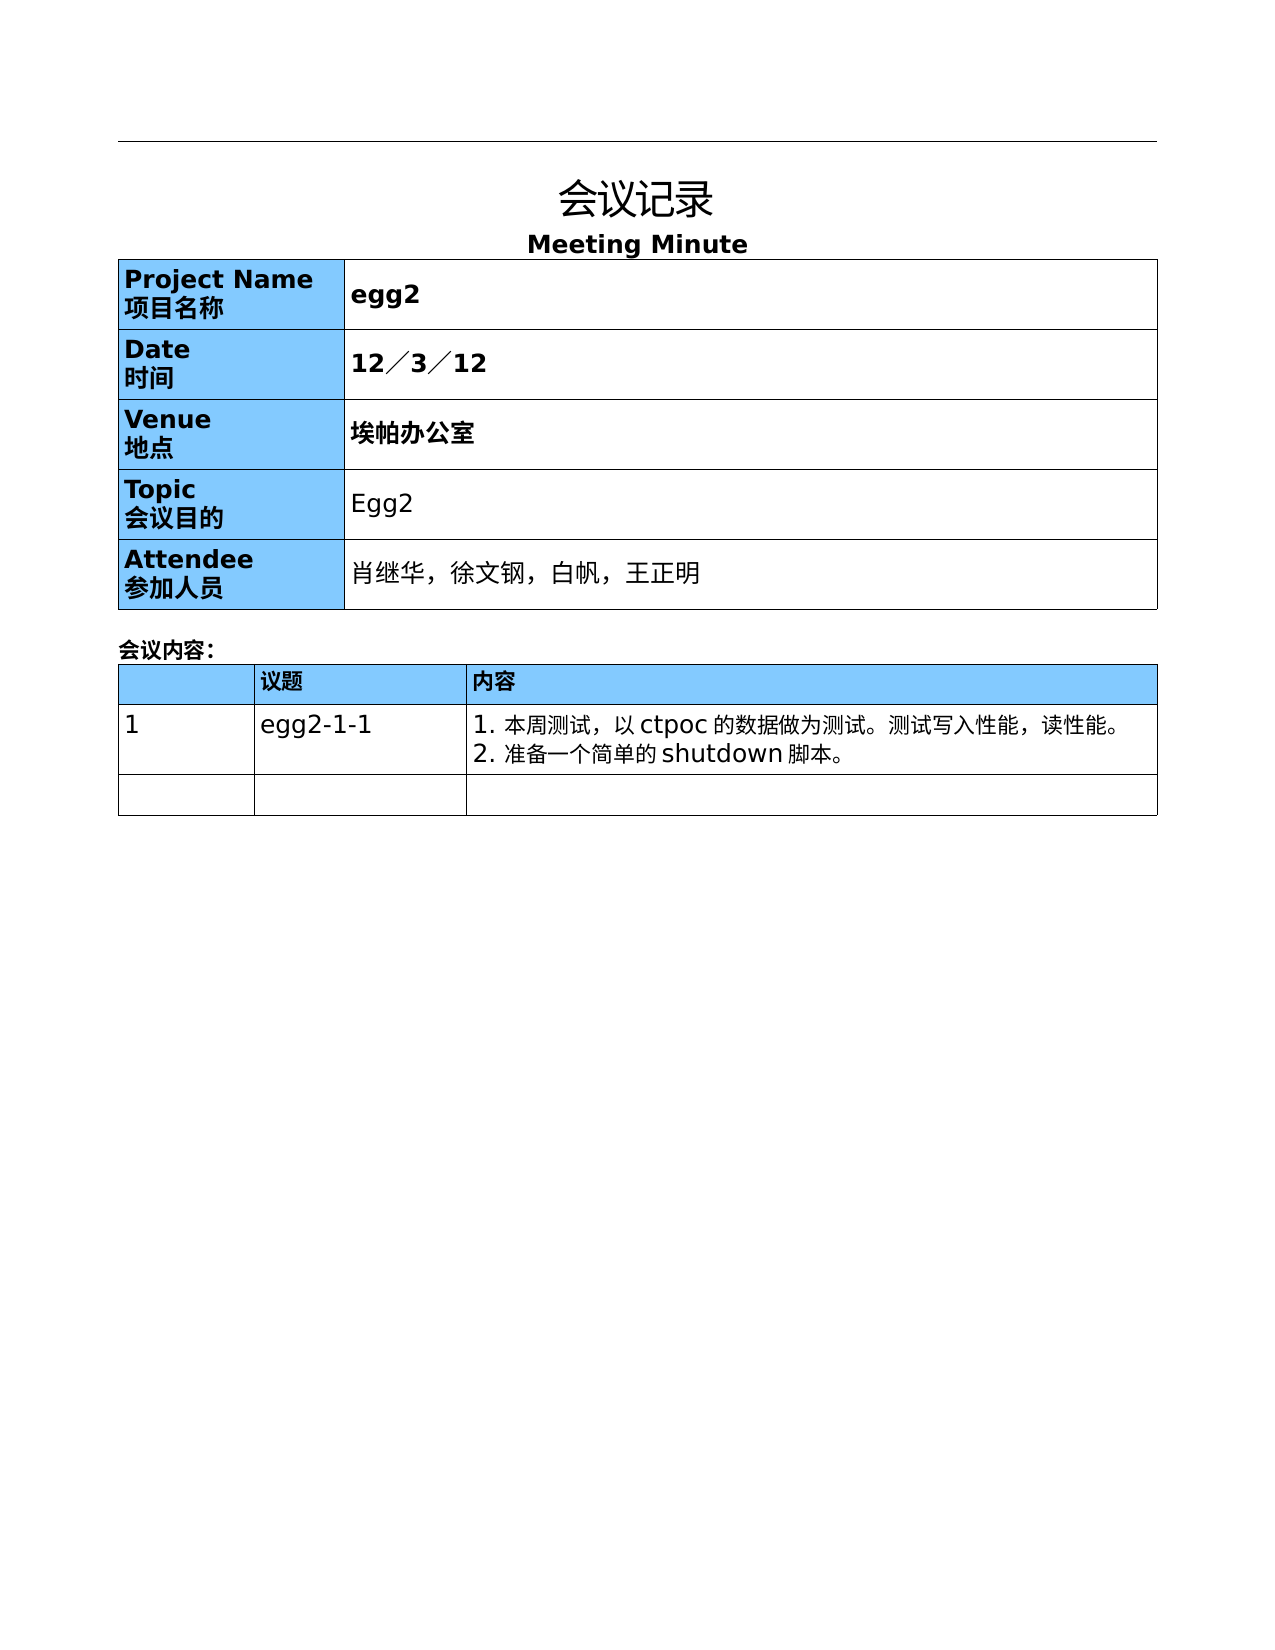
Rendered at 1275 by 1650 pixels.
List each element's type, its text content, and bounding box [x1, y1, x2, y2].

table_cell [119, 775, 254, 815]
table_header [119, 665, 254, 704]
table_cell [255, 775, 466, 815]
table_cell Attendee 参加人员 [119, 540, 344, 609]
table_cell Topic 会议目的 [119, 470, 344, 539]
title 会议记录 [118, 142, 1157, 224]
table_cell 埃帕办公室 [345, 400, 1157, 469]
table_header 内容 [467, 665, 1157, 704]
text 会议内容： [118, 638, 1157, 664]
table_header egg2 [345, 260, 1157, 329]
table_cell Date 时间 [119, 330, 344, 399]
table_cell 1. 本周测试，以ctpoc的数据做为测试。测试写入性能，读性能。 2. 准备一个简单的shutdown脚本。 [467, 705, 1157, 774]
table_cell egg2-1-1 [255, 705, 466, 774]
table_cell Egg2 [345, 470, 1157, 539]
table_header 议题 [255, 665, 466, 704]
table_cell 肖继华，徐文钢，白帆，王正明 [345, 540, 1157, 609]
table_cell [467, 775, 1157, 815]
table_cell 12／3／12 [345, 330, 1157, 399]
text Meeting Minute [118, 230, 1157, 259]
table_cell 1 [119, 705, 254, 774]
table_header Project Name 项目名称 [119, 260, 344, 329]
table_cell Venue 地点 [119, 400, 344, 469]
